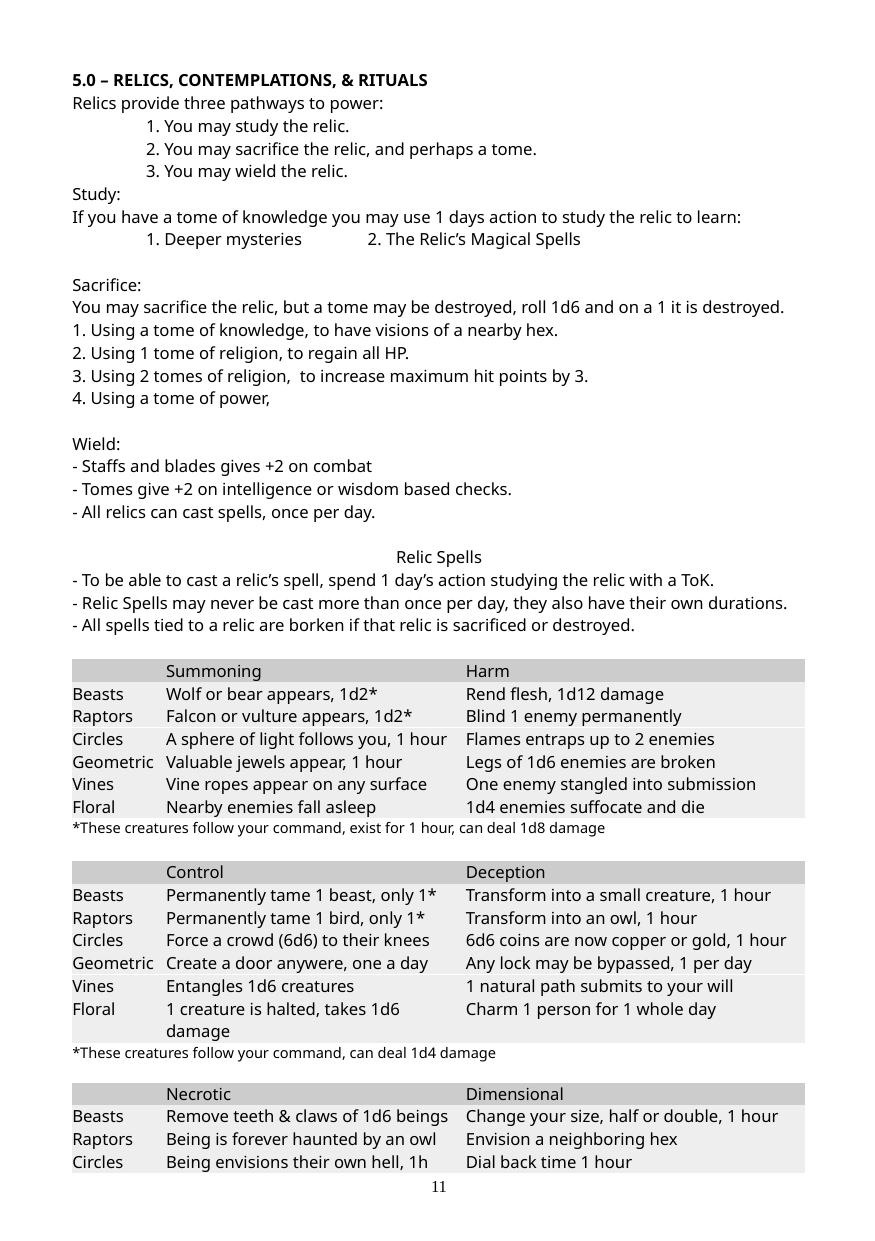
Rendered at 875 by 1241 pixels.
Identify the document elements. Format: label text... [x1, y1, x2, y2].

table_cell 1 natural path submits to your will [466, 975, 805, 997]
text - Relic Spells may never be cast more than once per day, they also have their own durations. [72, 591, 806, 614]
table_cell Beasts [72, 682, 166, 705]
table_cell Wolf or bear appears, 1d2* [166, 682, 466, 705]
table_cell Blind 1 enemy permanently [466, 705, 805, 727]
table_cell Envision a neighboring hex [466, 1128, 805, 1151]
text 3. Using 2 tomes of religion, to increase maximum hit points by 3. [72, 364, 806, 387]
table_header Necrotic [166, 1083, 466, 1105]
table_cell Charm 1 person for 1 whole day [466, 997, 805, 1043]
table_cell A sphere of light follows you, 1 hour [166, 728, 466, 750]
text 2. Using 1 tome of religion, to regain all HP. [72, 341, 806, 364]
table_cell Falcon or vulture appears, 1d2* [166, 705, 466, 727]
text You may sacrifice the relic, but a tome may be destroyed, roll 1d6 and on a 1 it is destroyed. [72, 296, 806, 319]
table_cell Vines [72, 773, 166, 796]
table_cell Nearby enemies fall asleep [166, 796, 466, 818]
table_cell Remove teeth & claws of 1d6 beings [166, 1105, 466, 1128]
table_cell Permanently tame 1 beast, only 1* [166, 884, 466, 906]
table_header Control [166, 861, 466, 884]
table_cell Beasts [72, 884, 166, 906]
table_cell Raptors [72, 705, 166, 727]
text 4. Using a tome of power, [72, 387, 806, 409]
table_cell Circles [72, 1151, 166, 1173]
text Wield: [72, 432, 806, 455]
table_header [72, 1083, 166, 1105]
table_cell Vine ropes appear on any surface [166, 773, 466, 796]
text Sacrifice: [72, 273, 806, 296]
table_cell Change your size, half or double, 1 hour [466, 1105, 805, 1128]
table_cell Being envisions their own hell, 1h [166, 1151, 466, 1173]
table_cell Geometric [72, 750, 166, 773]
table_cell Floral [72, 796, 166, 818]
table_cell Raptors [72, 906, 166, 929]
text Study: [72, 182, 806, 205]
text 2. You may sacrifice the relic, and perhaps a tome. [72, 137, 806, 160]
table_cell One enemy stangled into submission [466, 773, 805, 796]
text Relics provide three pathways to power: [72, 92, 806, 114]
table_header [72, 861, 166, 884]
text - All relics can cast spells, once per day. [72, 500, 806, 523]
text 1. Using a tome of knowledge, to have visions of a nearby hex. [72, 319, 806, 341]
table_header Summoning [166, 659, 466, 682]
table_cell Raptors [72, 1128, 166, 1151]
table_cell Any lock may be bypassed, 1 per day [466, 952, 805, 974]
table_cell Valuable jewels appear, 1 hour [166, 750, 466, 773]
text *These creatures follow your command, can deal 1d4 damage [72, 1043, 806, 1062]
table_cell Vines [72, 975, 166, 997]
table_cell Circles [72, 728, 166, 750]
table_cell Flames entraps up to 2 enemies [466, 728, 805, 750]
text *These creatures follow your command, exist for 1 hour, can deal 1d8 damage [72, 818, 806, 838]
text 5.0 – RELICS, CONTEMPLATIONS, & RITUALS [72, 69, 806, 92]
table_cell Transform into an owl, 1 hour [466, 906, 805, 929]
table_cell Geometric [72, 952, 166, 974]
table_cell Permanently tame 1 bird, only 1* [166, 906, 466, 929]
text - Staffs and blades gives +2 on combat [72, 455, 806, 478]
table_cell 1 creature is halted, takes 1d6 damage [166, 997, 466, 1043]
table_cell Transform into a small creature, 1 hour [466, 884, 805, 906]
text - All spells tied to a relic are borken if that relic is sacrificed or destroyed. [72, 614, 806, 637]
table_header Harm [466, 659, 805, 682]
table_cell Rend flesh, 1d12 damage [466, 682, 805, 705]
table_cell Circles [72, 929, 166, 952]
table_cell Force a crowd (6d6) to their knees [166, 929, 466, 952]
table_cell Create a door anywere, one a day [166, 952, 466, 974]
table_cell Legs of 1d6 enemies are broken [466, 750, 805, 773]
table_cell 1d4 enemies suffocate and die [466, 796, 805, 818]
table_cell 6d6 coins are now copper or gold, 1 hour [466, 929, 805, 952]
table_header [72, 659, 166, 682]
table_cell Being is forever haunted by an owl [166, 1128, 466, 1151]
text Relic Spells [72, 546, 806, 568]
table_cell Entangles 1d6 creatures [166, 975, 466, 997]
text 1. You may study the relic. [72, 114, 806, 137]
table_cell Dial back time 1 hour [466, 1151, 805, 1173]
text - Tomes give +2 on intelligence or wisdom based checks. [72, 478, 806, 500]
text 1. Deeper mysteries 2. The Relic’s Magical Spells [72, 228, 806, 251]
text If you have a tome of knowledge you may use 1 days action to study the relic to learn: [72, 205, 806, 228]
table_header Deception [466, 861, 805, 884]
table_cell Floral [72, 997, 166, 1043]
text 3. You may wield the relic. [72, 160, 806, 182]
table_cell Beasts [72, 1105, 166, 1128]
text - To be able to cast a relic’s spell, spend 1 day’s action studying the relic with a ToK. [72, 568, 806, 591]
table_header Dimensional [466, 1083, 805, 1105]
